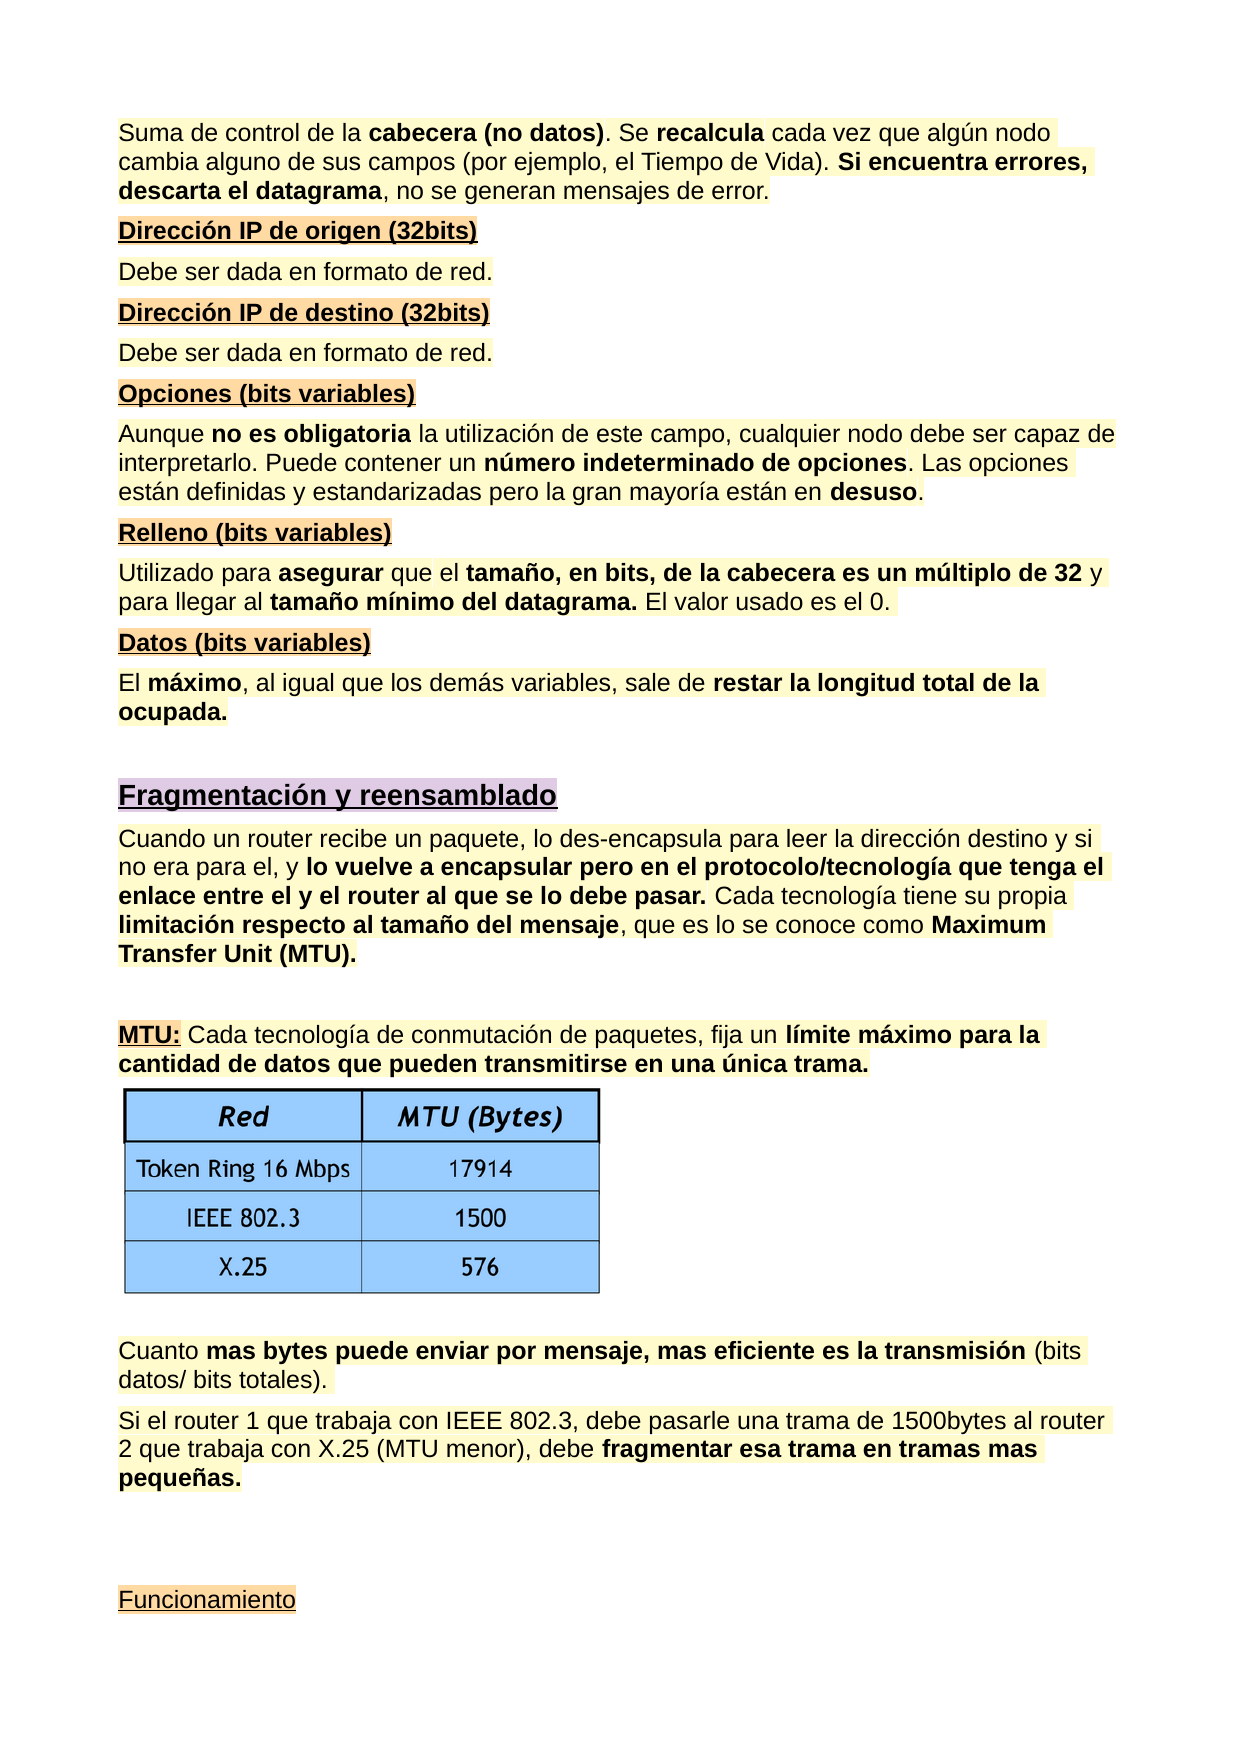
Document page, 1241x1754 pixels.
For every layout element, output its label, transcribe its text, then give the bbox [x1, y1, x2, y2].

text Opciones (bits variables) [118, 379, 1122, 407]
text Debe ser dada en formato de red. [118, 338, 1122, 367]
text Funcionamiento [118, 1585, 1122, 1614]
text Dirección IP de origen (32bits) [118, 216, 1122, 245]
text Dirección IP de destino (32bits) [118, 297, 1122, 326]
text El máximo, al igual que los demás variables, sale de restar la longitud total de la ocupada. [118, 668, 1122, 726]
text Debe ser dada en formato de red. [118, 257, 1122, 286]
text Utilizado para asegurar que el tamaño, en bits, de la cabecera es un múltiplo de 32 y para llegar al tamaño mínimo del datagrama. El valor usado es el 0. [118, 558, 1122, 616]
text Fragmentación y reensamblado [118, 778, 1122, 812]
text Relleno (bits variables) [118, 517, 1122, 546]
text Si el router 1 que trabaja con IEEE 802.3, debe pasarle una trama de 1500bytes al router 2 que trabaja con X.25 (MTU menor), debe fragmentar esa trama en tramas mas pequeñas. [118, 1406, 1122, 1492]
picture [122, 1083, 601, 1296]
text Cuanto mas bytes puede enviar por mensaje, mas eficiente es la transmisión (bits datos/ bits totales). [118, 1336, 1122, 1394]
text Datos (bits variables) [118, 627, 1122, 656]
text Suma de control de la cabecera (no datos). Se recalcula cada vez que algún nodo cambia alguno de sus campos (por ejemplo, el Tiempo de Vida). Si encuentra errores, descarta el datagrama, no se generan mensajes de error. [118, 118, 1122, 204]
text Cuando un router recibe un paquete, lo des-encapsula para leer la dirección destino y si no era para el, y lo vuelve a encapsular pero en el protocolo/tecnología que tenga el enlace entre el y el router al que se lo debe pasar. Cada tecnología tiene su propia limitación respecto al tamaño del mensaje, que es lo se conoce como Maximum Transfer Unit (MTU). [118, 823, 1122, 967]
text MTU: Cada tecnología de conmutación de paquetes, fija un límite máximo para la cantidad de datos que pueden transmitirse en una única trama. [118, 1020, 1122, 1077]
text Aunque no es obligatoria la utilización de este campo, cualquier nodo debe ser capaz de interpretarlo. Puede contener un número indeterminado de opciones. Las opciones están definidas y estandarizadas pero la gran mayoría están en desuso. [118, 419, 1122, 506]
